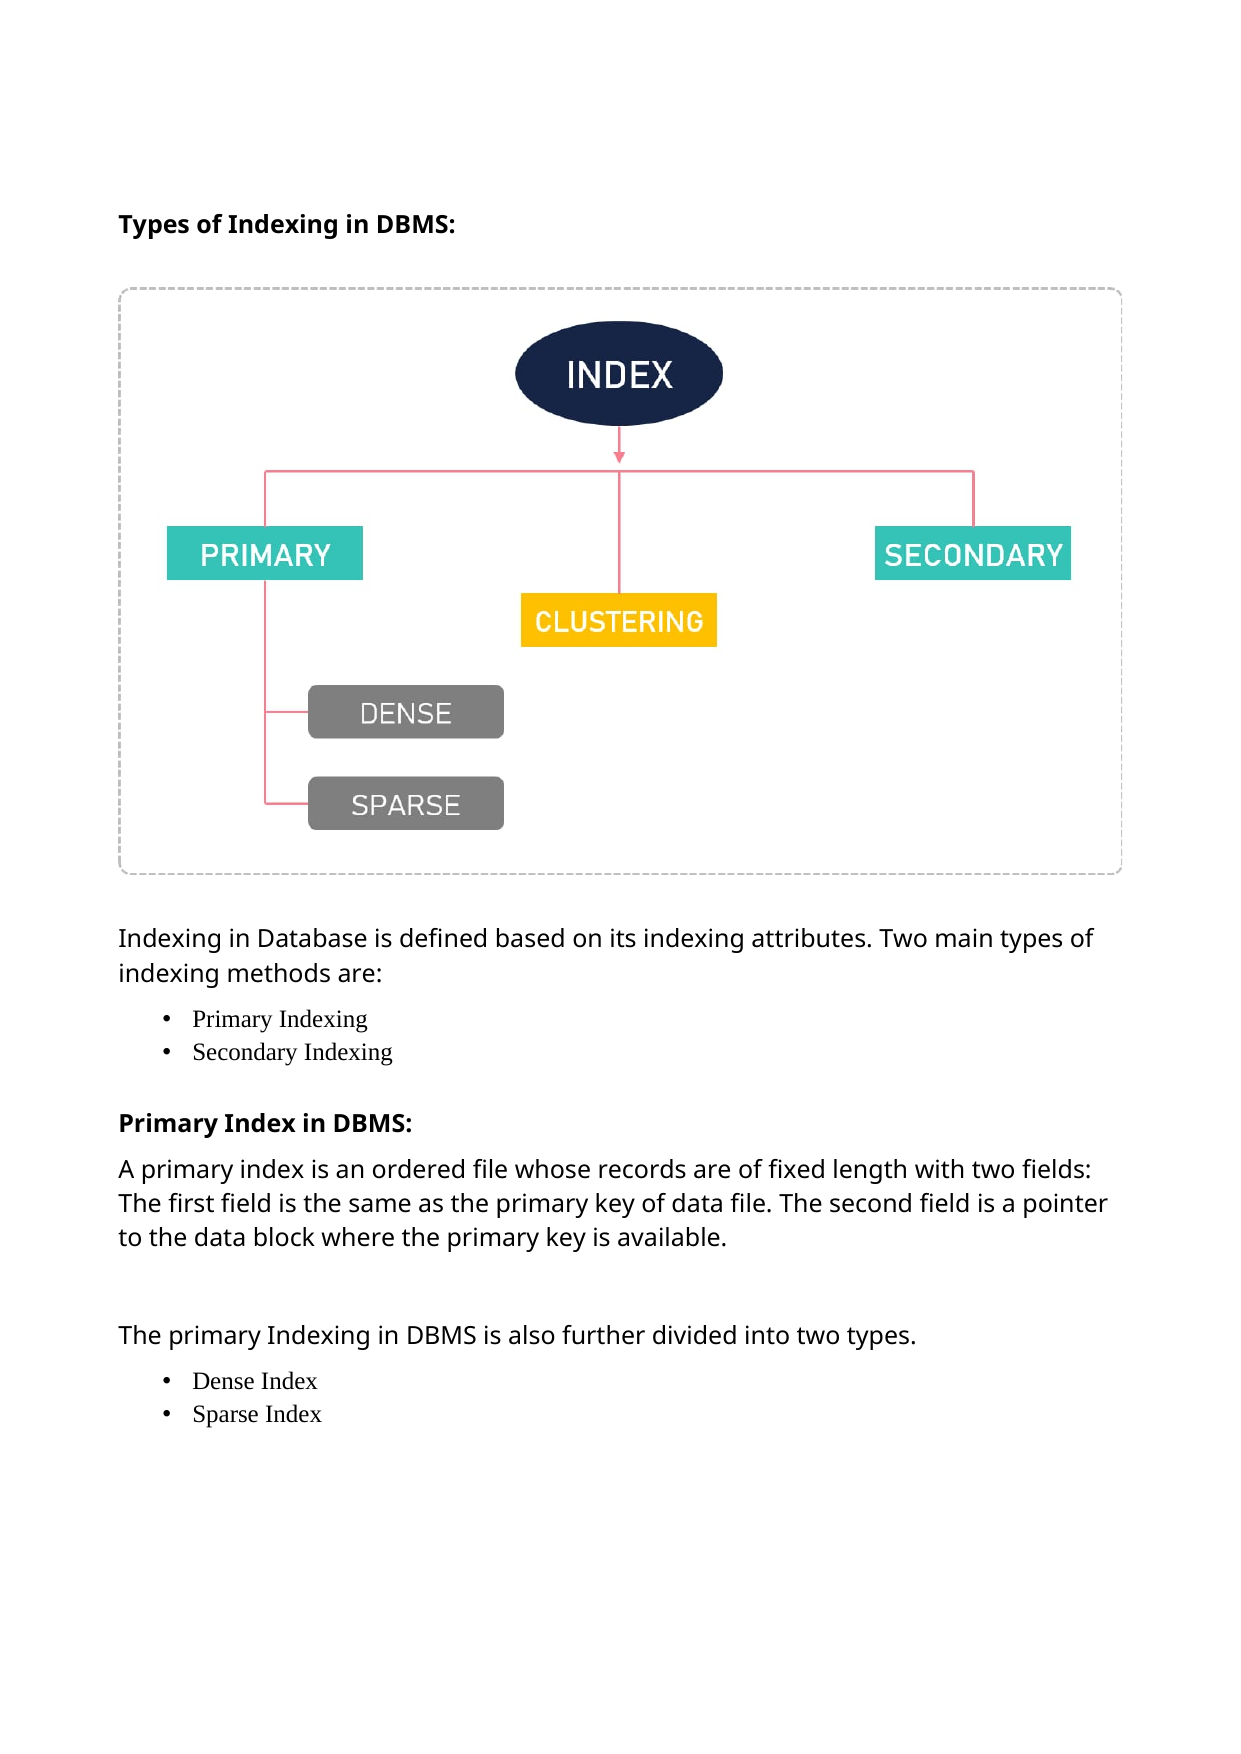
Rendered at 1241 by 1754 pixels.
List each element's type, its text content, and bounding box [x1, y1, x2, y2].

text A primary index is an ordered file whose records are of fixed length with two fields: The first field is the same as the primary key of data file. The second field is a pointer to the data block where the primary key is available. [118, 1152, 1122, 1254]
list Dense Index [162, 1366, 1122, 1395]
list Secondary Indexing [162, 1037, 1122, 1066]
list Primary Indexing [162, 1004, 1122, 1033]
subtitle Primary Index in DBMS: [118, 1105, 1122, 1139]
subtitle Types of Indexing in DBMS: [118, 207, 1122, 241]
list Sparse Index [162, 1399, 1122, 1428]
text Indexing in Database is defined based on its indexing attributes. Two main types of indexing methods are: [118, 921, 1122, 989]
text The primary Indexing in DBMS is also further divided into two types. [118, 1317, 1122, 1351]
picture [118, 287, 1123, 875]
